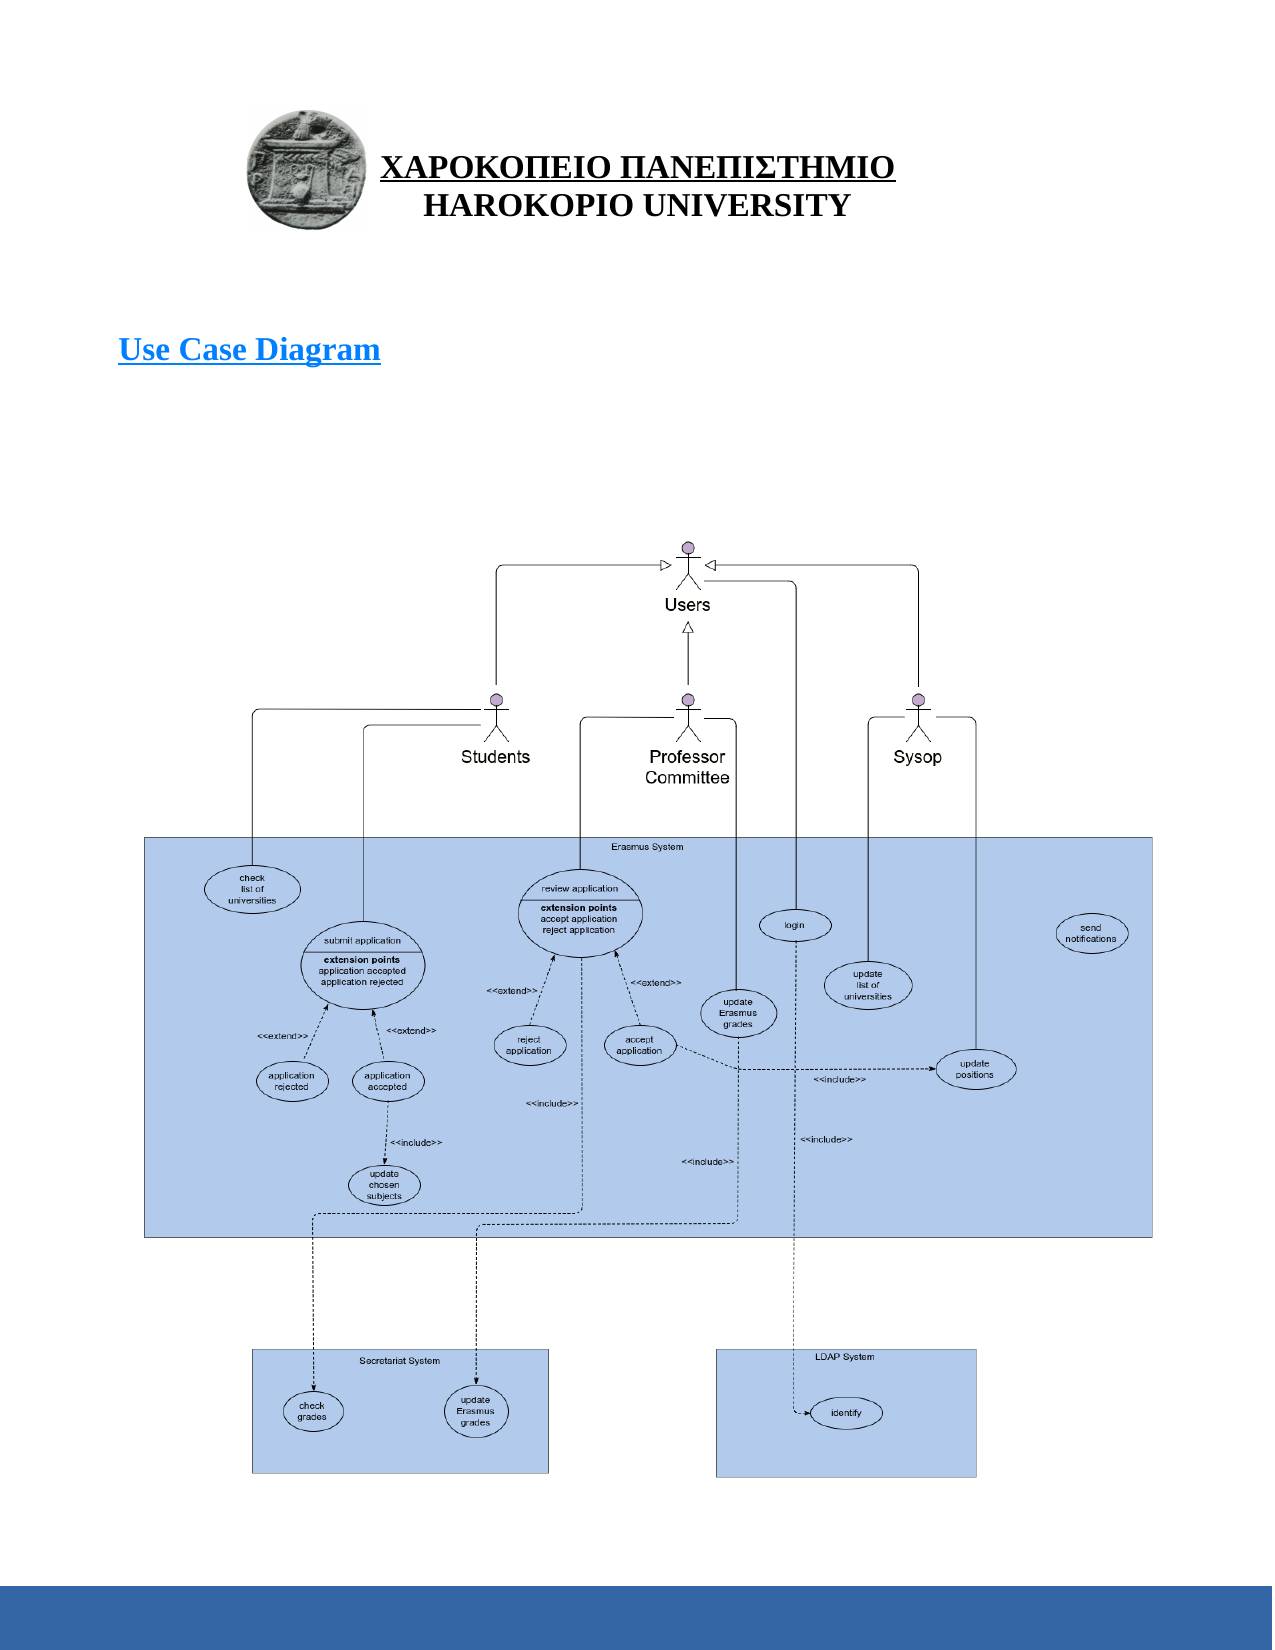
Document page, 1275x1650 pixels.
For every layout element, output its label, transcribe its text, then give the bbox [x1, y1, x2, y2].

text Use Case Diagram [118, 330, 1157, 368]
picture [128, 525, 1168, 1493]
picture [246, 110, 369, 230]
